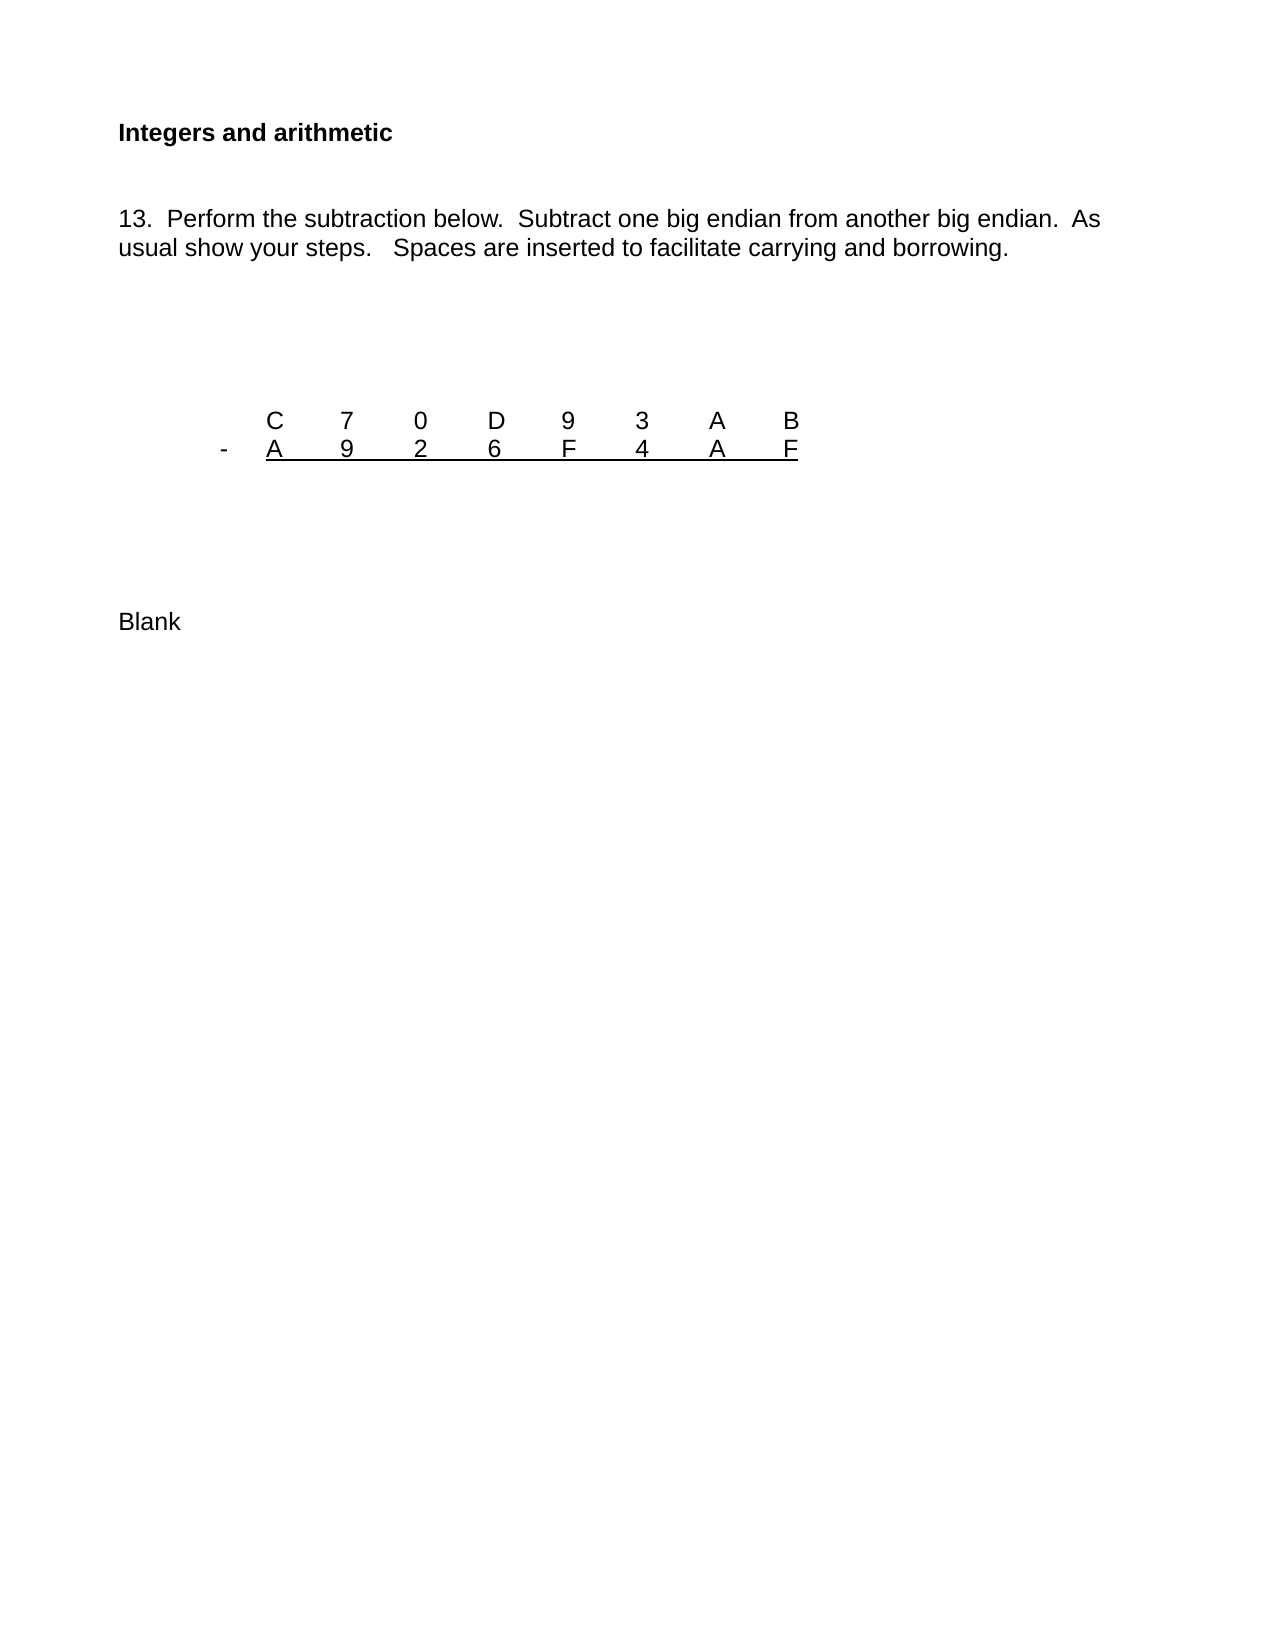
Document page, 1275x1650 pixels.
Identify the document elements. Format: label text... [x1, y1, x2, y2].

text C 7 0 D 9 3 A B [118, 406, 1157, 434]
text - A 9 2 6 F 4 A F [118, 434, 1157, 463]
text Integers and arithmetic [118, 118, 1157, 147]
text 13. Perform the subtraction below. Subtract one big endian from another big endian. As usual show your steps. Spaces are inserted to facilitate carrying and borrowing. [118, 204, 1157, 262]
text Blank [118, 607, 1157, 636]
